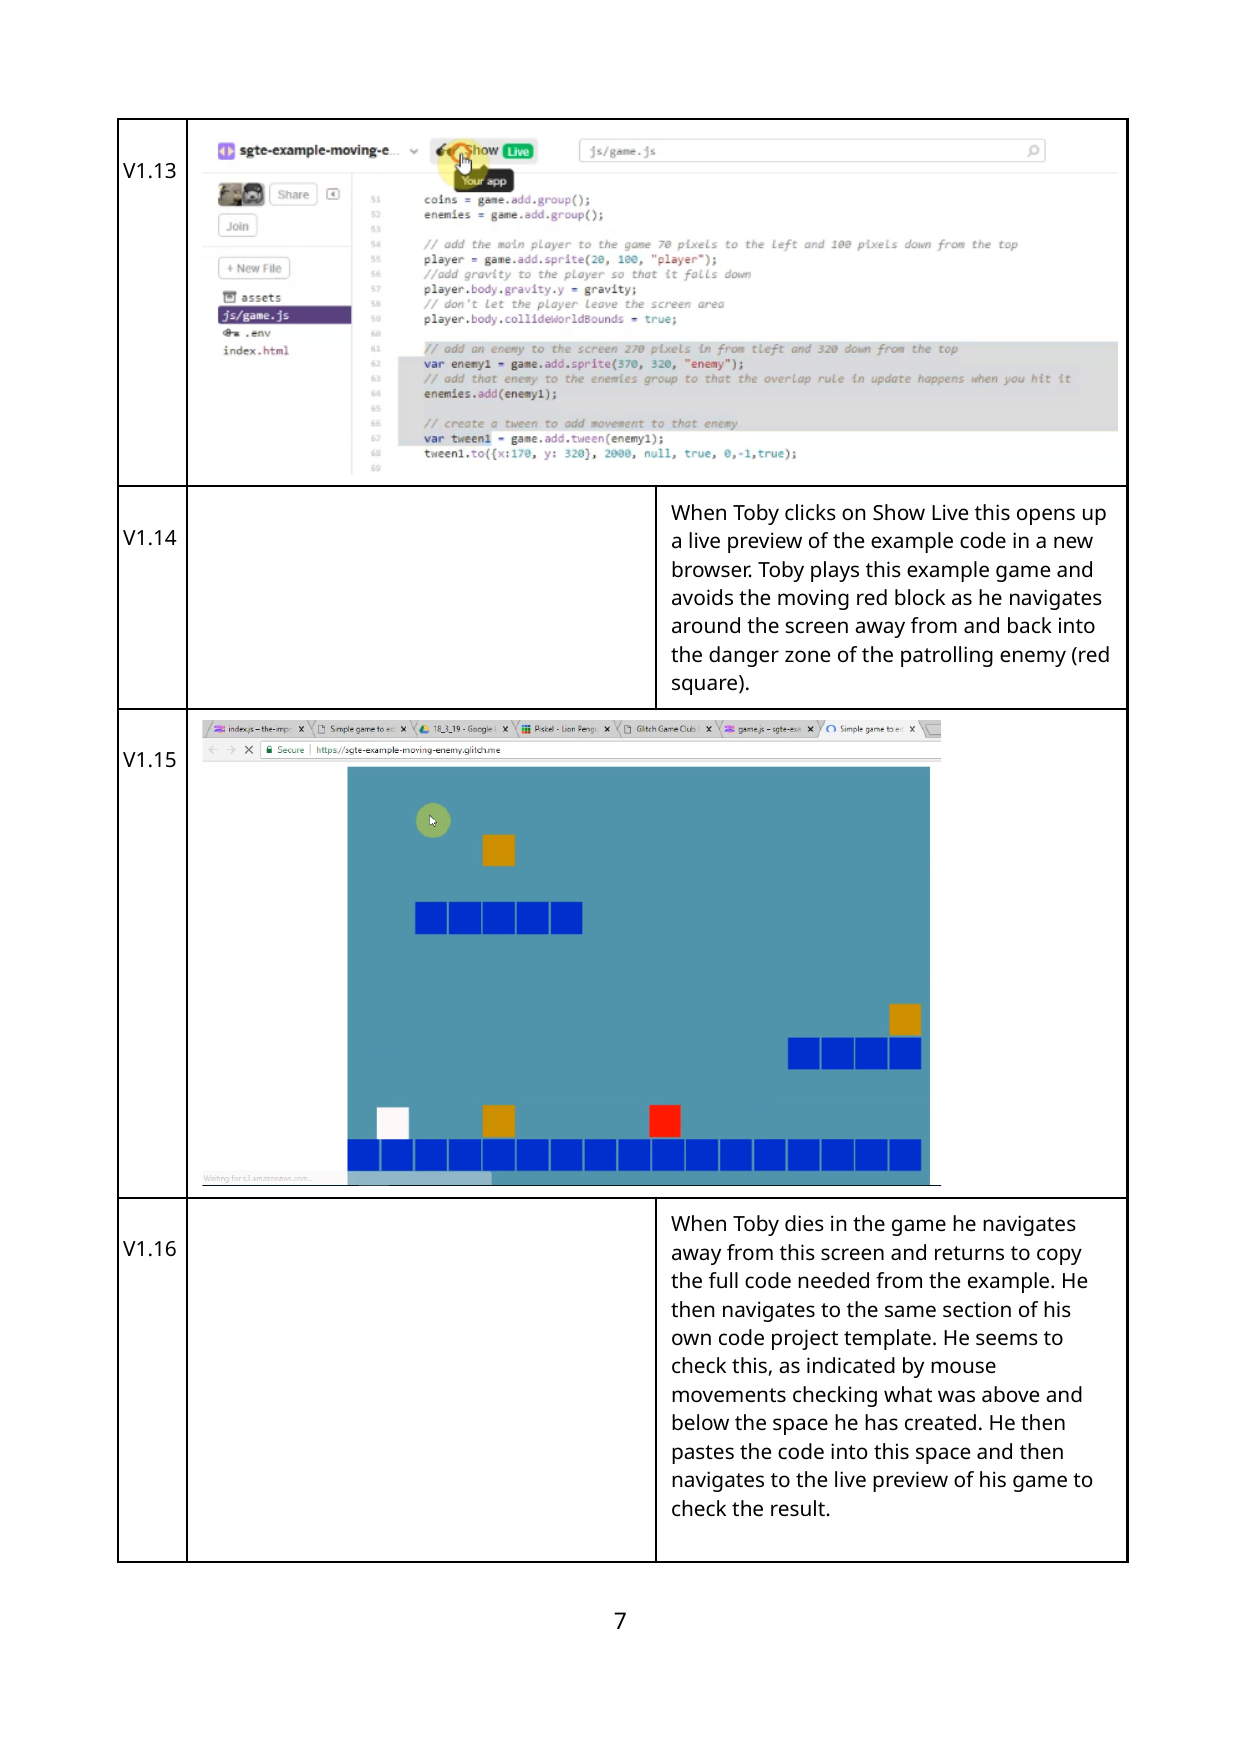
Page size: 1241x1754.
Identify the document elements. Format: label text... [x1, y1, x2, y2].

table_cell [188, 487, 655, 708]
table_cell V1.14 [119, 487, 186, 708]
table_cell When Toby dies in the game he navigates away from this screen and returns to copy the full code needed from the example. He then navigates to the same section of his own code project template. He seems to check this, as indicated by mouse movements checking what was above and below the space he has created. He then pastes the code into this space and then navigates to the live preview of his game to check the result. [657, 1199, 1126, 1561]
table_cell When Toby clicks on Show Live this opens up a live preview of the example code in a new browser. Toby plays this example game and avoids the moving red block as he navigates around the screen away from and back into the danger zone of the patrolling enemy (red square). [657, 487, 1126, 708]
table_cell [188, 1199, 655, 1561]
picture [202, 720, 942, 1186]
table_cell [188, 710, 1126, 1197]
picture [202, 130, 1118, 475]
table_cell [188, 120, 1126, 485]
table_cell V1.13 [119, 120, 186, 485]
table_cell V1.15 [119, 710, 186, 1197]
table_cell V1.16 [119, 1199, 186, 1561]
